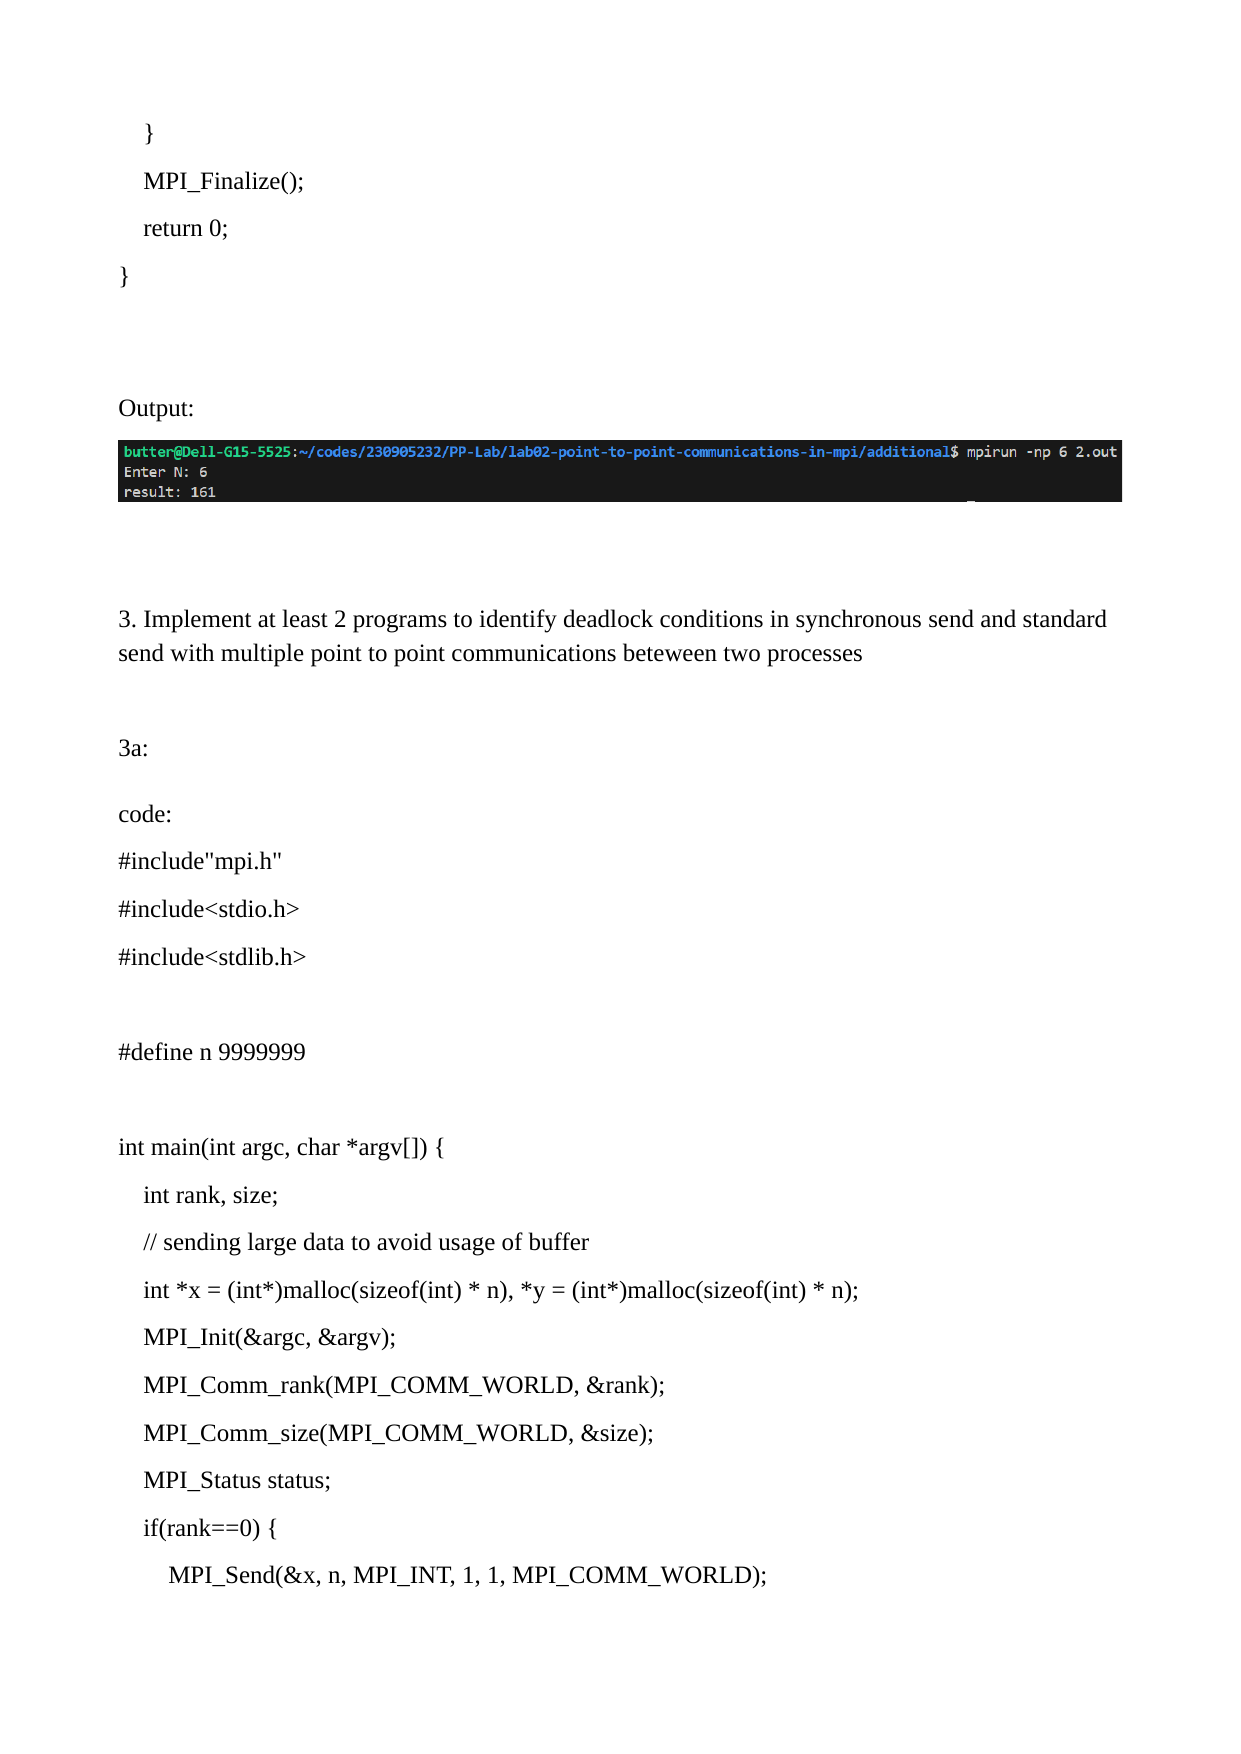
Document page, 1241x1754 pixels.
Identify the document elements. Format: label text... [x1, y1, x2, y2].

text return 0; [118, 213, 1122, 242]
text #include"mpi.h" [118, 846, 1122, 875]
text MPI_Status status; [118, 1465, 1122, 1494]
text if(rank==0) { [118, 1513, 1122, 1542]
picture [118, 440, 1123, 502]
text } [118, 118, 1122, 147]
text #include<stdio.h> [118, 894, 1122, 923]
text 3a: code: [118, 733, 1122, 828]
text #define n 9999999 [118, 1037, 1122, 1066]
text #include<stdlib.h> [118, 942, 1122, 970]
text // sending large data to avoid usage of buffer [118, 1227, 1122, 1256]
text MPI_Finalize(); [118, 166, 1122, 194]
text MPI_Init(&argc, &argv); [118, 1322, 1122, 1351]
text int rank, size; [118, 1180, 1122, 1208]
text MPI_Comm_rank(MPI_COMM_WORLD, &rank); [118, 1370, 1122, 1399]
text int *x = (int*)malloc(sizeof(int) * n), *y = (int*)malloc(sizeof(int) * n); [118, 1275, 1122, 1304]
text } Output: [118, 261, 1122, 422]
text MPI_Comm_size(MPI_COMM_WORLD, &size); [118, 1418, 1122, 1446]
text int main(int argc, char *argv[]) { [118, 1132, 1122, 1161]
text MPI_Send(&x, n, MPI_INT, 1, 1, MPI_COMM_WORLD); [118, 1561, 1122, 1589]
text 3. Implement at least 2 programs to identify deadlock conditions in synchronous send and standard send with multiple point to point communications beteween two processes [118, 502, 1122, 666]
